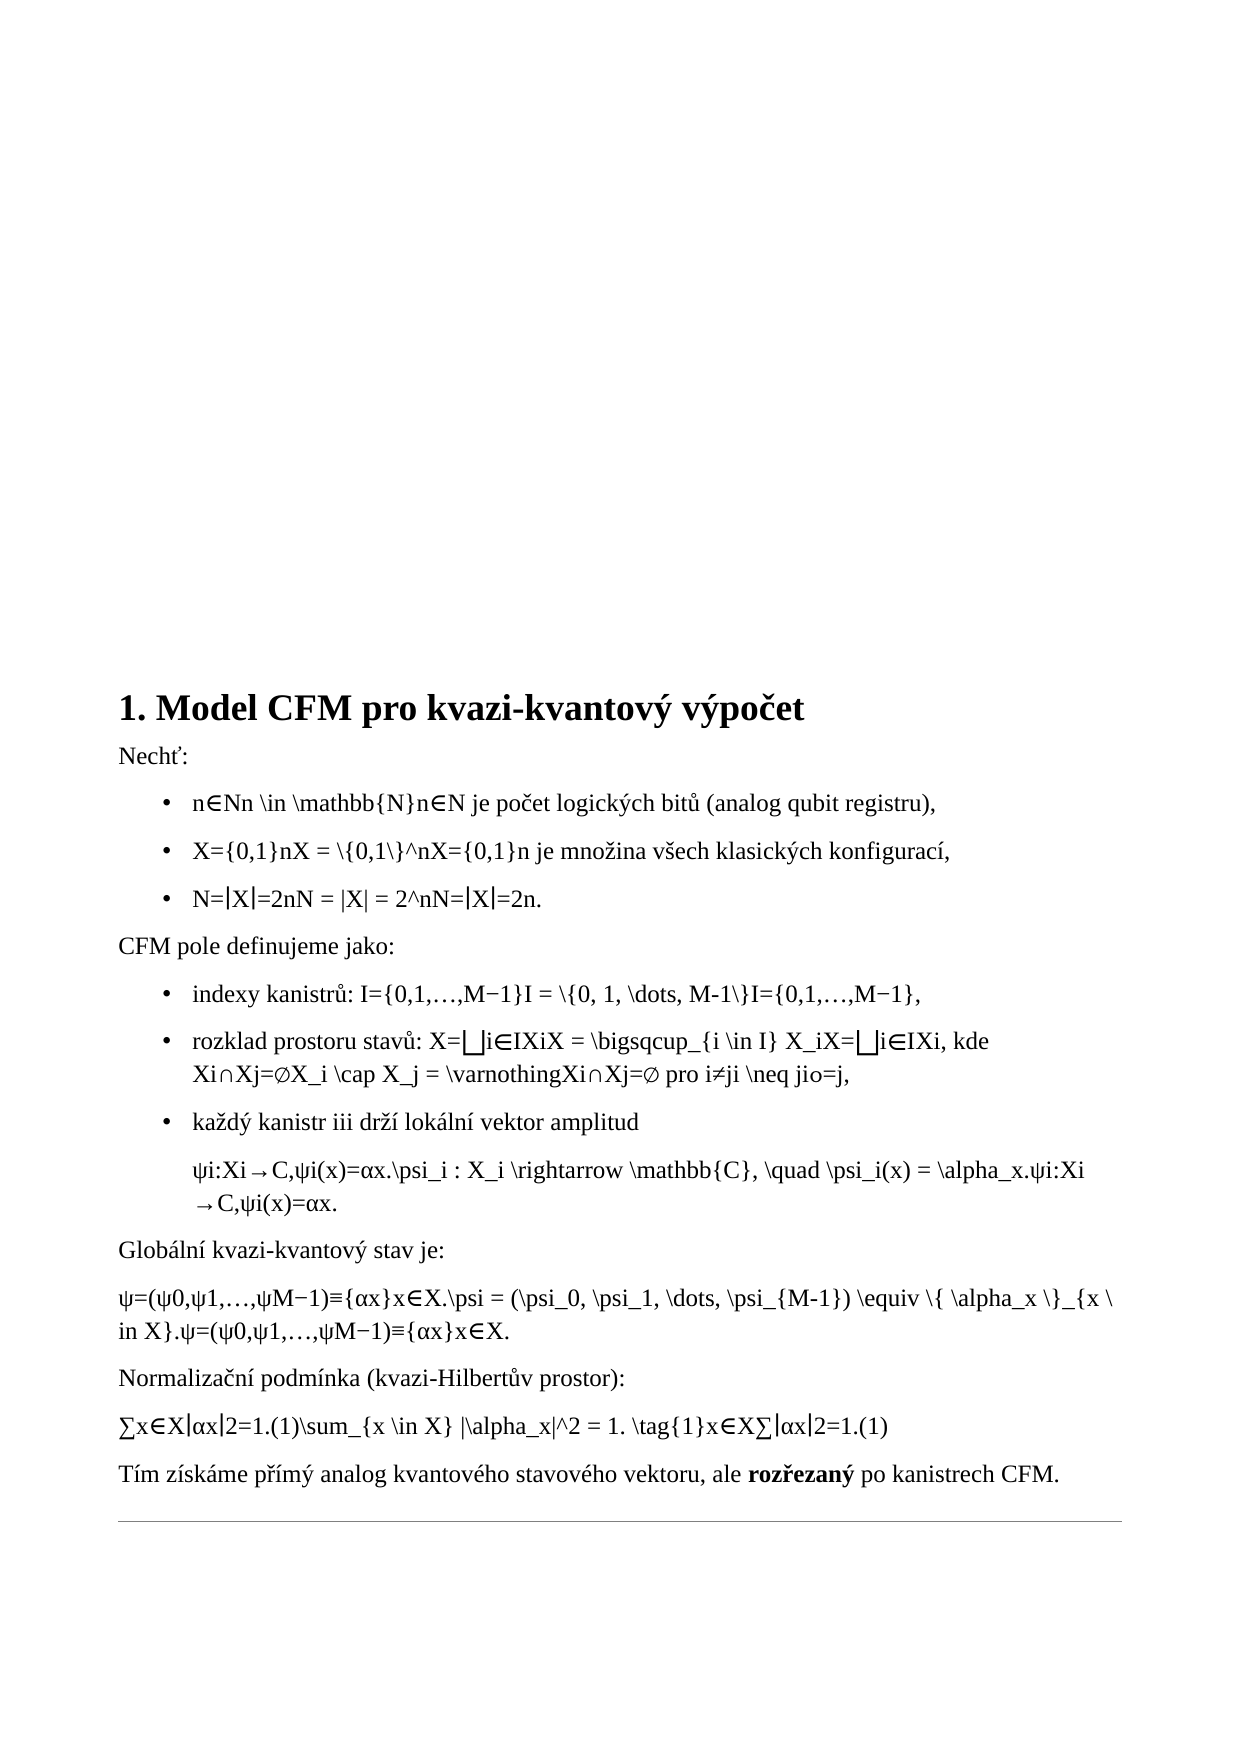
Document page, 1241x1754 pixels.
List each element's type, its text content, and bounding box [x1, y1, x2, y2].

list ψi:Xi→C,ψi(x)=αx.\psi_i : X_i \rightarrow \mathbb{C}, \quad \psi_i(x) = \alpha_x.ψi​:Xi​→C,ψi​(x)=αx​. [162, 1155, 1122, 1216]
list X={0,1}nX = \{0,1\}^nX={0,1}n je množina všech klasických konfigurací, [162, 836, 1122, 865]
list rozklad prostoru stavů: X=⨆i∈IXiX = \bigsqcup_{i \in I} X_iX=⨆i∈I​Xi​, kde Xi∩Xj=∅X_i \cap X_j = \varnothingXi​∩Xj​=∅ pro i≠ji \neq ji=j, [162, 1026, 1122, 1088]
text Normalizační podmínka (kvazi-Hilbertův prostor): [118, 1363, 1122, 1392]
list indexy kanistrů: I={0,1,…,M−1}I = \{0, 1, \dots, M-1\}I={0,1,…,M−1}, [162, 979, 1122, 1008]
text CFM pole definujeme jako: [118, 931, 1122, 960]
text ψ=(ψ0,ψ1,…,ψM−1)≡{αx}x∈X.\psi = (\psi_0, \psi_1, \dots, \psi_{M-1}) \equiv \{ \alpha_x \}_{x \in X}.ψ=(ψ0​,ψ1​,…,ψM−1​)≡{αx​}x∈X​. [118, 1283, 1122, 1345]
list každý kanistr iii drží lokální vektor amplitud [162, 1107, 1122, 1136]
text Tím získáme přímý analog kvantového stavového vektoru, ale rozřezaný po kanistrech CFM. [118, 1459, 1122, 1487]
text ∑x∈X∣αx∣2=1.(1)\sum_{x \in X} |\alpha_x|^2 = 1. \tag{1}x∈X∑​∣αx​∣2=1.(1) [118, 1411, 1122, 1440]
list N=∣X∣=2nN = |X| = 2^nN=∣X∣=2n. [162, 884, 1122, 912]
list n∈Nn \in \mathbb{N}n∈N je počet logických bitů (analog qubit registru), [162, 788, 1122, 817]
text Globální kvazi-kvantový stav je: [118, 1235, 1122, 1264]
subtitle 1. Model CFM pro kvazi-kvantový výpočet [118, 685, 1122, 728]
text Nechť: [118, 741, 1122, 769]
